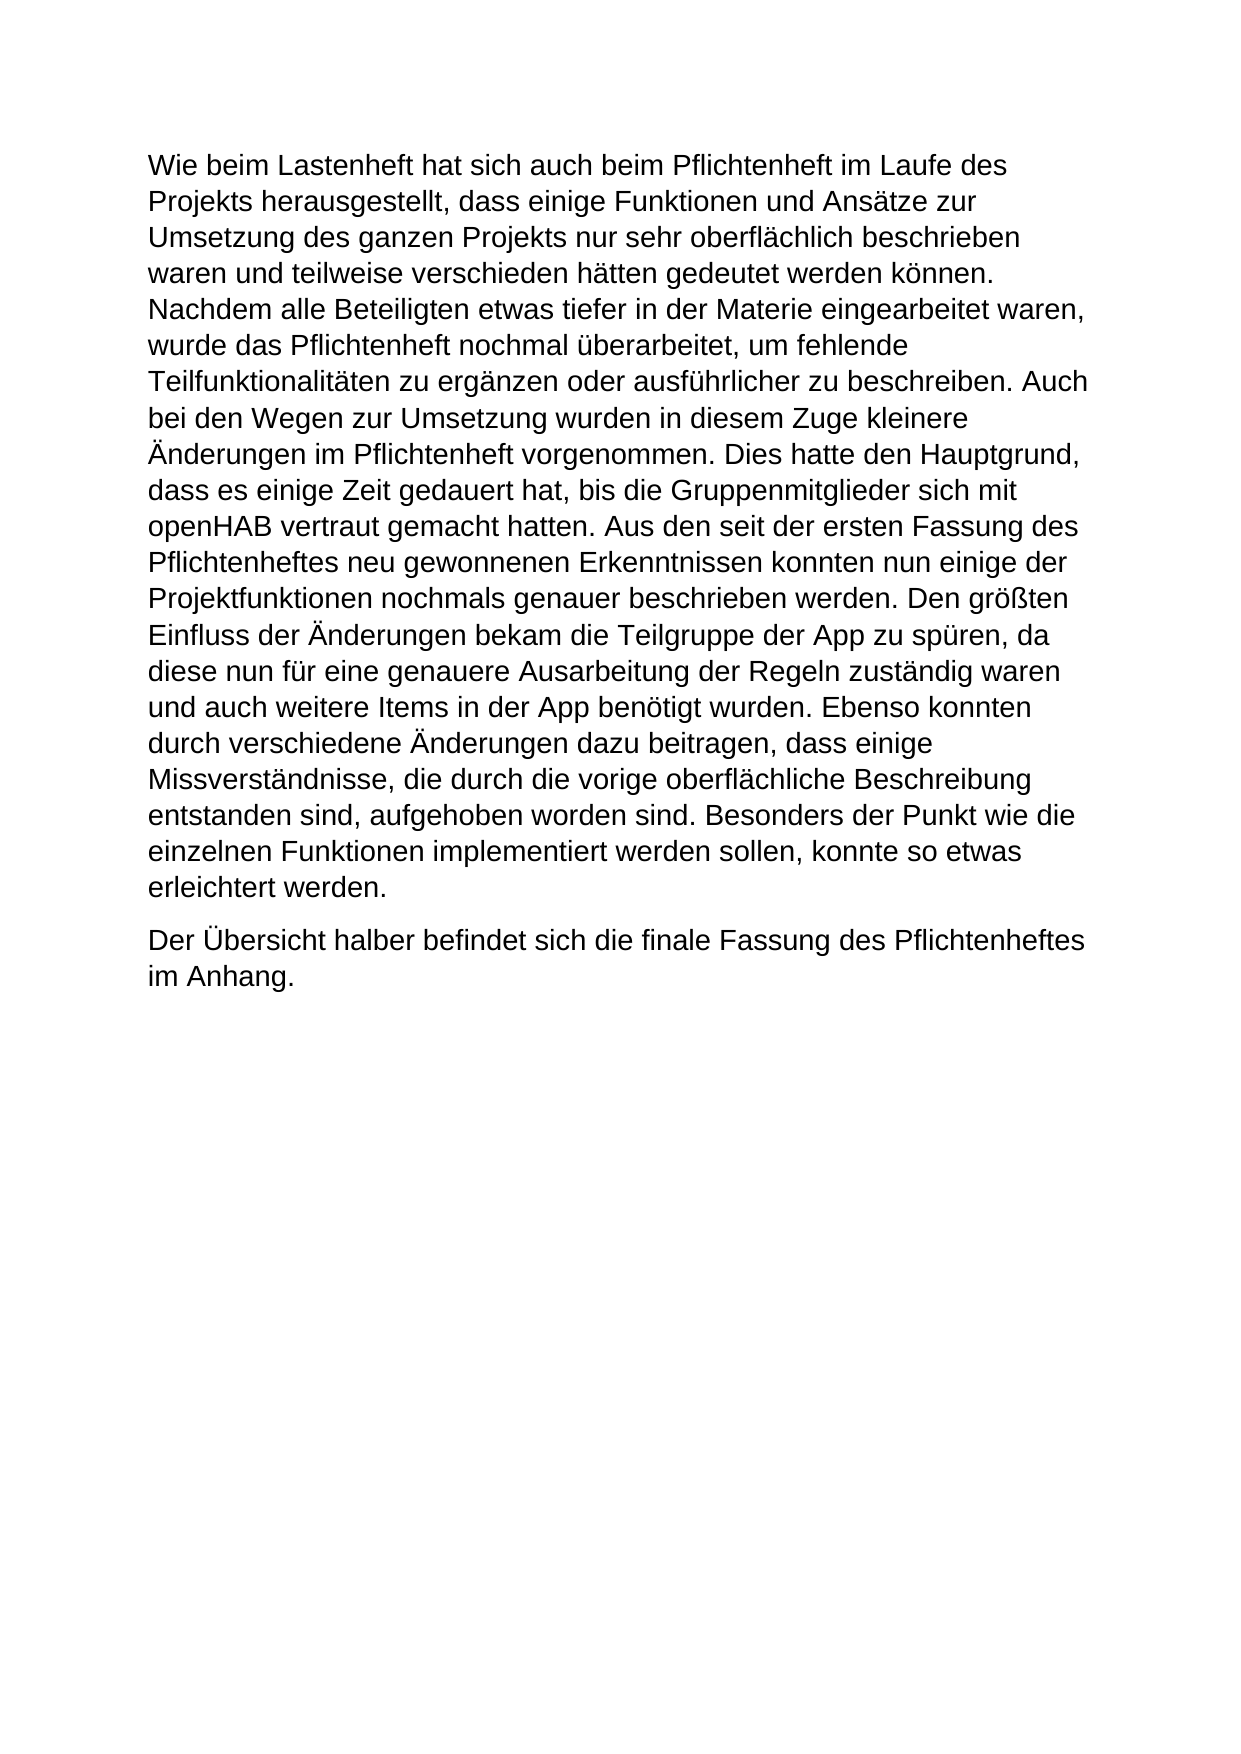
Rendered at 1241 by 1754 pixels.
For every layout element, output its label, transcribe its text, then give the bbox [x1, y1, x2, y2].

text Wie beim Lastenheft hat sich auch beim Pflichtenheft im Laufe des Projekts herausgestellt, dass einige Funktionen und Ansätze zur Umsetzung des ganzen Projekts nur sehr oberflächlich beschrieben waren und teilweise verschieden hätten gedeutet werden können. Nachdem alle Beteiligten etwas tiefer in der Materie eingearbeitet waren, wurde das Pflichtenheft nochmal überarbeitet, um fehlende Teilfunktionalitäten zu ergänzen oder ausführlicher zu beschreiben. Auch bei den Wegen zur Umsetzung wurden in diesem Zuge kleinere Änderungen im Pflichtenheft vorgenommen. Dies hatte den Hauptgrund, dass es einige Zeit gedauert hat, bis die Gruppenmitglieder sich mit openHAB vertraut gemacht hatten. Aus den seit der ersten Fassung des Pflichtenheftes neu gewonnenen Erkenntnissen konnten nun einige der Projektfunktionen nochmals genauer beschrieben werden. Den größten Einfluss der Änderungen bekam die Teilgruppe der App zu spüren, da diese nun für eine genauere Ausarbeitung der Regeln zuständig waren und auch weitere Items in der App benötigt wurden. Ebenso konnten durch verschiedene Änderungen dazu beitragen, dass einige Missverständnisse, die durch die vorige oberflächliche Beschreibung entstanden sind, aufgehoben worden sind. Besonders der Punkt wie die einzelnen Funktionen implementiert werden sollen, konnte so etwas erleichtert werden. [148, 148, 1093, 904]
text Der Übersicht halber befindet sich die finale Fassung des Pflichtenheftes im Anhang. [148, 923, 1093, 993]
